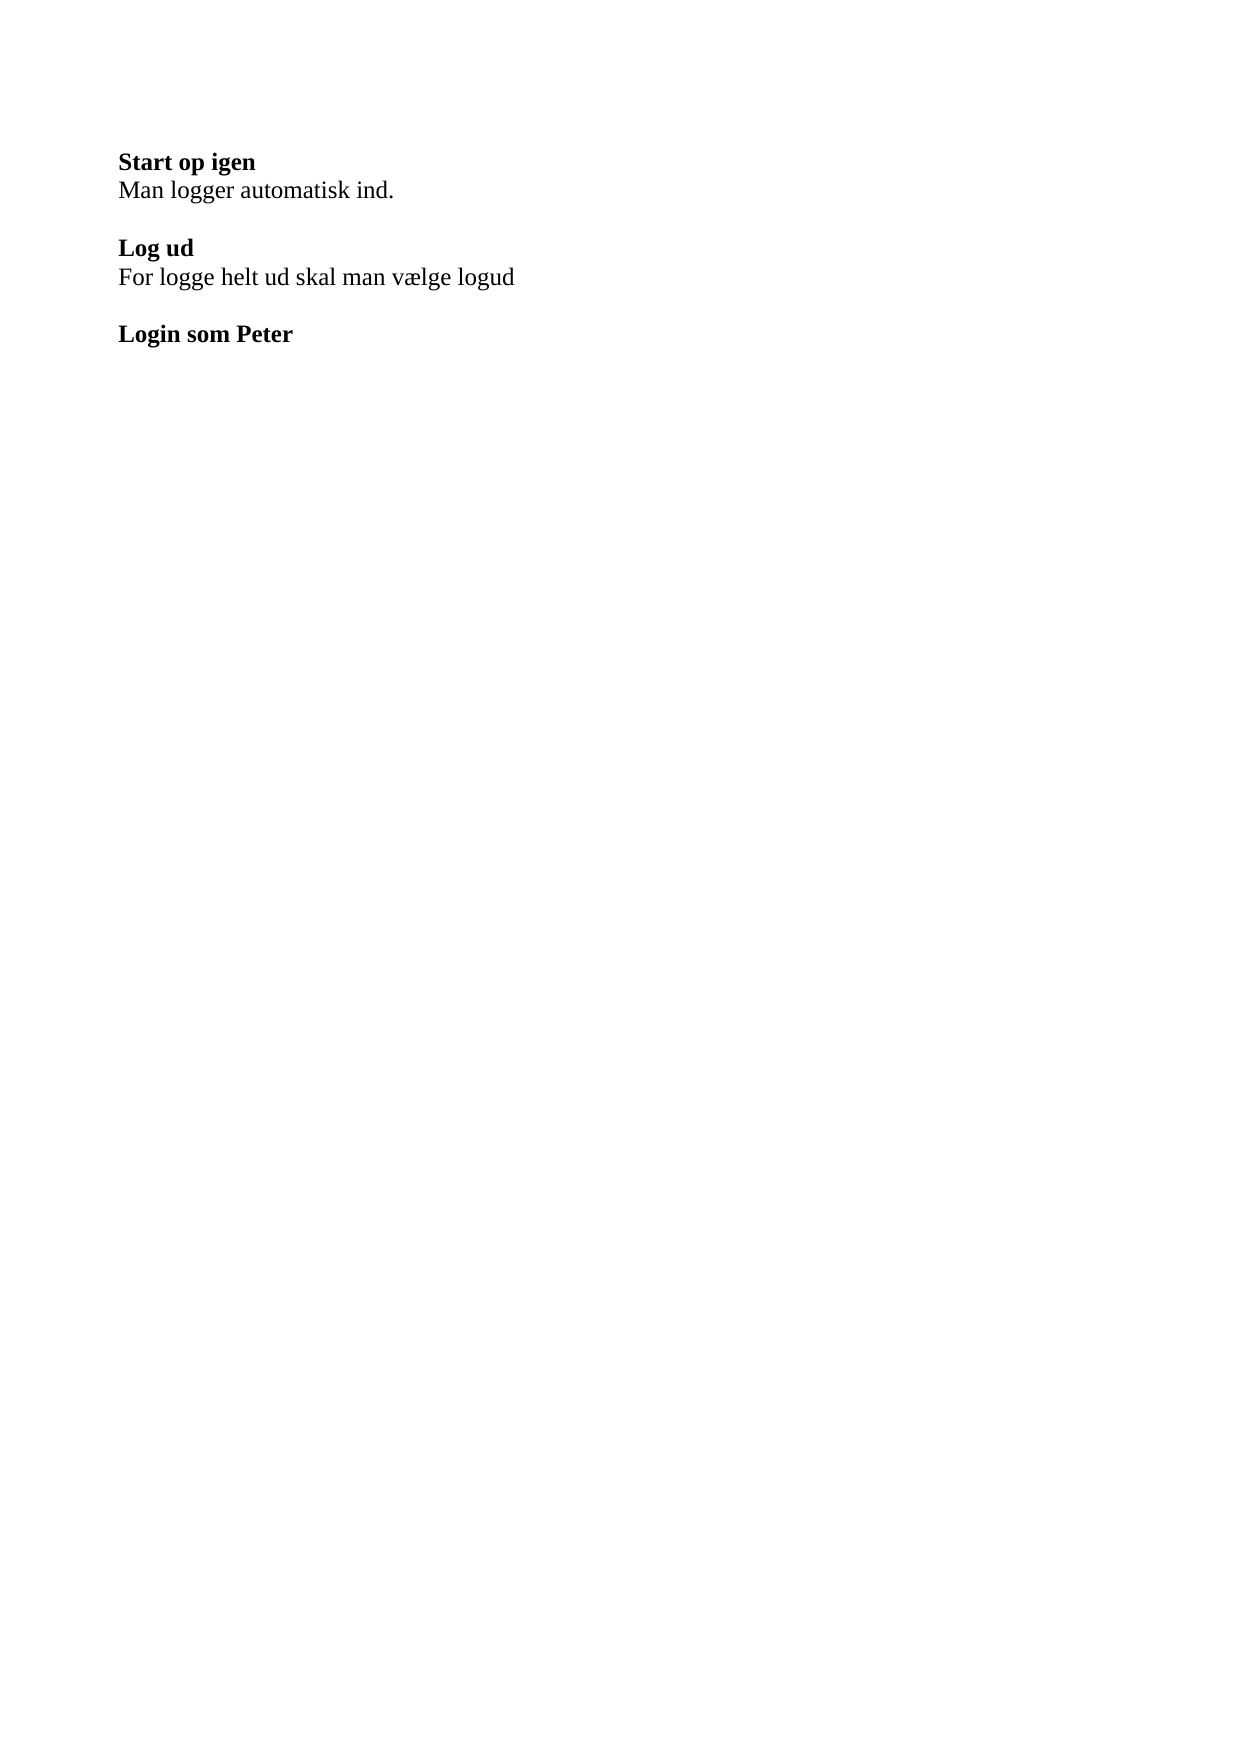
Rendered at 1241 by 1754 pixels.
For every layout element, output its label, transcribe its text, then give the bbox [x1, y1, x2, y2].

text Start op igen [118, 147, 1122, 176]
text Log ud [118, 233, 1122, 262]
text For logge helt ud skal man vælge logud [118, 262, 1122, 291]
text Login som Peter [118, 319, 1122, 348]
text Man logger automatisk ind. [118, 176, 1122, 204]
